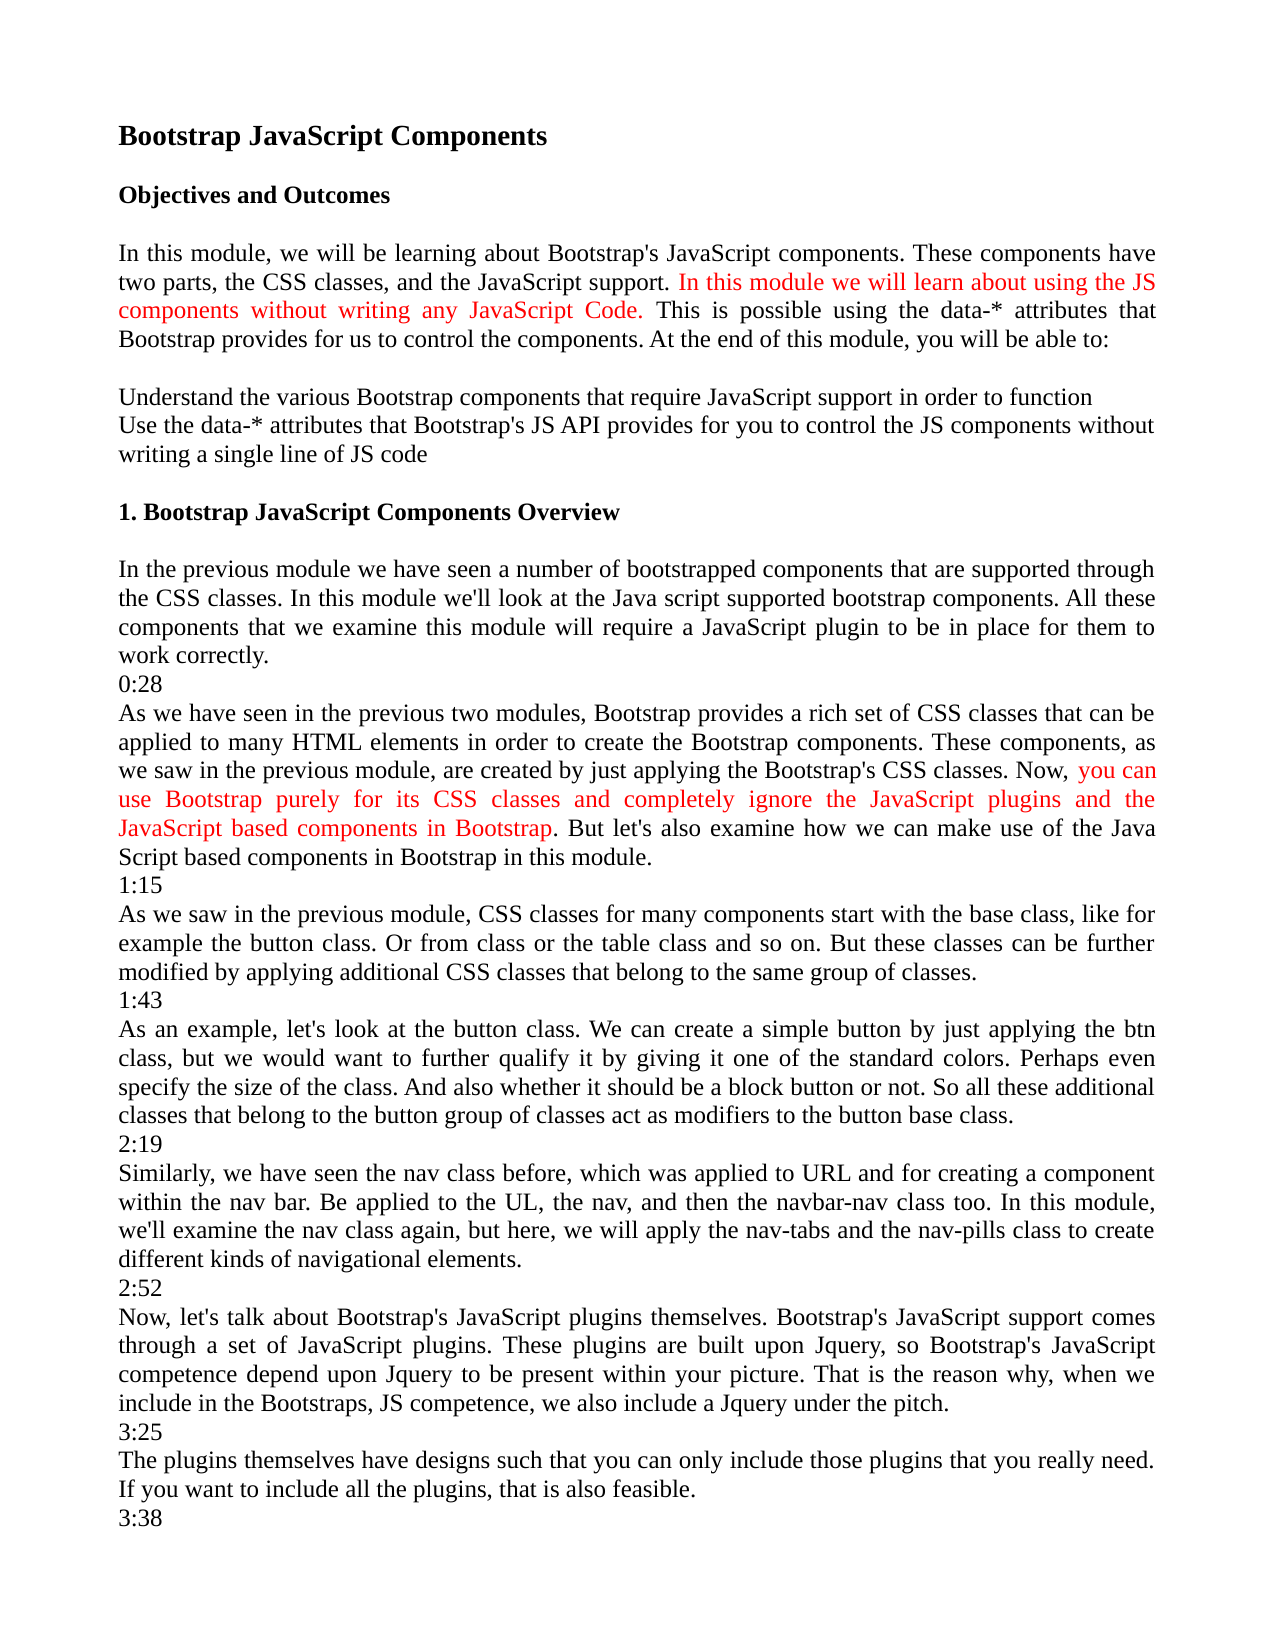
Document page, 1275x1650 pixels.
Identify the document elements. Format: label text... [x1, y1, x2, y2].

text 1:15 [118, 870, 1157, 899]
text 1:43 [118, 985, 1157, 1014]
text Now, let's talk about Bootstrap's JavaScript plugins themselves. Bootstrap's JavaScript support comes through a set of JavaScript plugins. These plugins are built upon Jquery, so Bootstrap's JavaScript competence depend upon Jquery to be present within your picture. That is the reason why, when we include in the Bootstraps, JS competence, we also include a Jquery under the pitch. [118, 1302, 1157, 1417]
text As we saw in the previous module, CSS classes for many components start with the base class, like for example the button class. Or from class or the table class and so on. But these classes can be further modified by applying additional CSS classes that belong to the same group of classes. [118, 899, 1157, 985]
text The plugins themselves have designs such that you can only include those plugins that you really need. If you want to include all the plugins, that is also feasible. [118, 1445, 1157, 1503]
text In this module, we will be learning about Bootstrap's JavaScript components. These components have two parts, the CSS classes, and the JavaScript support. In this module we will learn about using the JS components without writing any JavaScript Code. This is possible using the data-* attributes that Bootstrap provides for us to control the components. At the end of this module, you will be able to: [118, 238, 1157, 353]
text 2:52 [118, 1273, 1157, 1302]
text 2:19 [118, 1129, 1157, 1158]
text Bootstrap JavaScript Components [118, 118, 1157, 152]
text 3:38 [118, 1503, 1157, 1532]
text As an example, let's look at the button class. We can create a simple button by just applying the btn class, but we would want to further qualify it by giving it one of the standard colors. Perhaps even specify the size of the class. And also whether it should be a block button or not. So all these additional classes that belong to the button group of classes act as modifiers to the button base class. [118, 1014, 1157, 1129]
text Use the data-* attributes that Bootstrap's JS API provides for you to control the JS components without writing a single line of JS code [118, 410, 1157, 468]
text 0:28 [118, 669, 1157, 698]
text As we have seen in the previous two modules, Bootstrap provides a rich set of CSS classes that can be applied to many HTML elements in order to create the Bootstrap components. These components, as we saw in the previous module, are created by just applying the Bootstrap's CSS classes. Now, you can use Bootstrap purely for its CSS classes and completely ignore the JavaScript plugins and the JavaScript based components in Bootstrap. But let's also examine how we can make use of the Java Script based components in Bootstrap in this module. [118, 698, 1157, 870]
text In the previous module we have seen a number of bootstrapped components that are supported through the CSS classes. In this module we'll look at the Java script supported bootstrap components. All these components that we examine this module will require a JavaScript plugin to be in place for them to work correctly. [118, 554, 1157, 669]
text 3:25 [118, 1417, 1157, 1445]
text 1. Bootstrap JavaScript Components Overview [118, 497, 1157, 525]
text Similarly, we have seen the nav class before, which was applied to URL and for creating a component within the nav bar. Be applied to the UL, the nav, and then the navbar-nav class too. In this module, we'll examine the nav class again, but here, we will apply the nav-tabs and the nav-pills class to create different kinds of navigational elements. [118, 1158, 1157, 1273]
text Understand the various Bootstrap components that require JavaScript support in order to function [118, 382, 1157, 410]
text Objectives and Outcomes [118, 180, 1157, 209]
